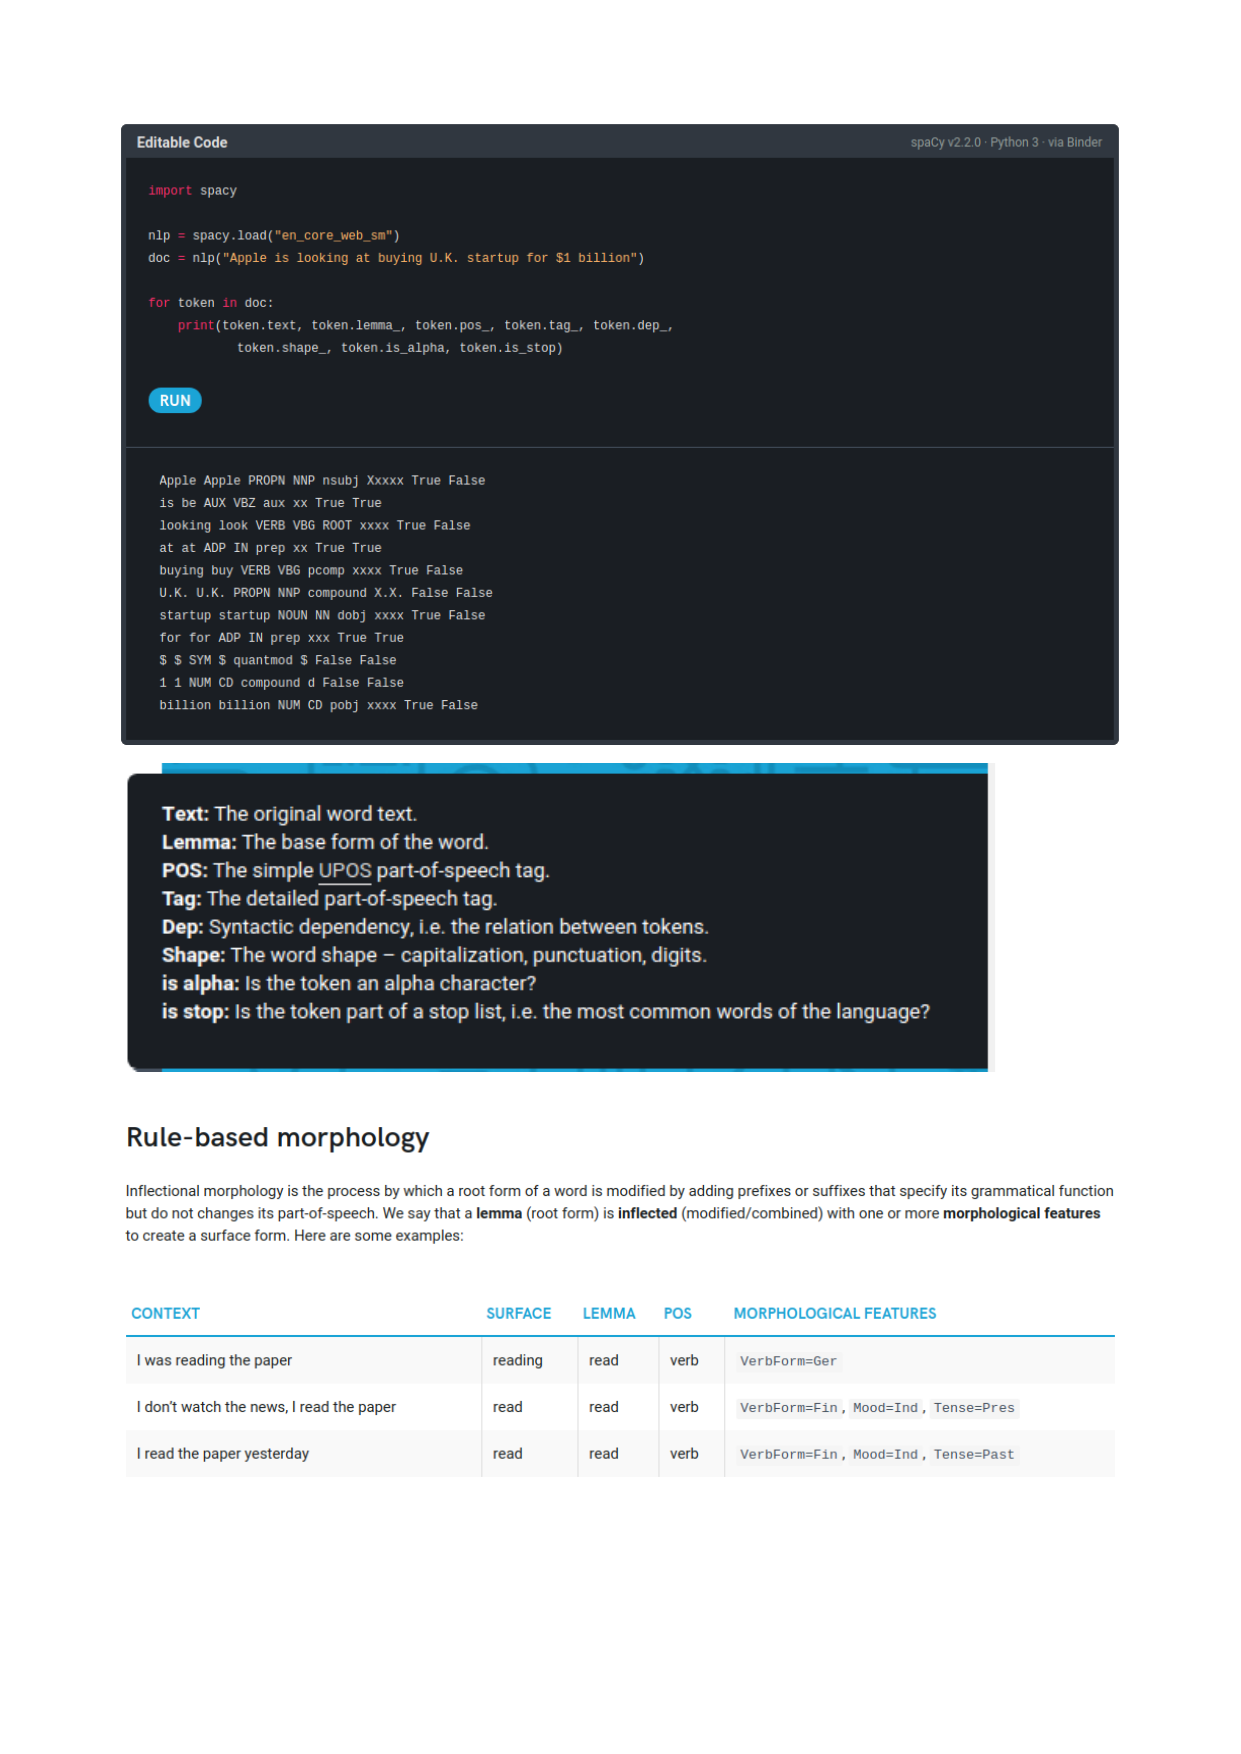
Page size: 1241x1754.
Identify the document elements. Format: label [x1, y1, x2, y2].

picture [120, 763, 995, 1072]
picture [118, 118, 1123, 745]
picture [118, 1118, 1123, 1481]
